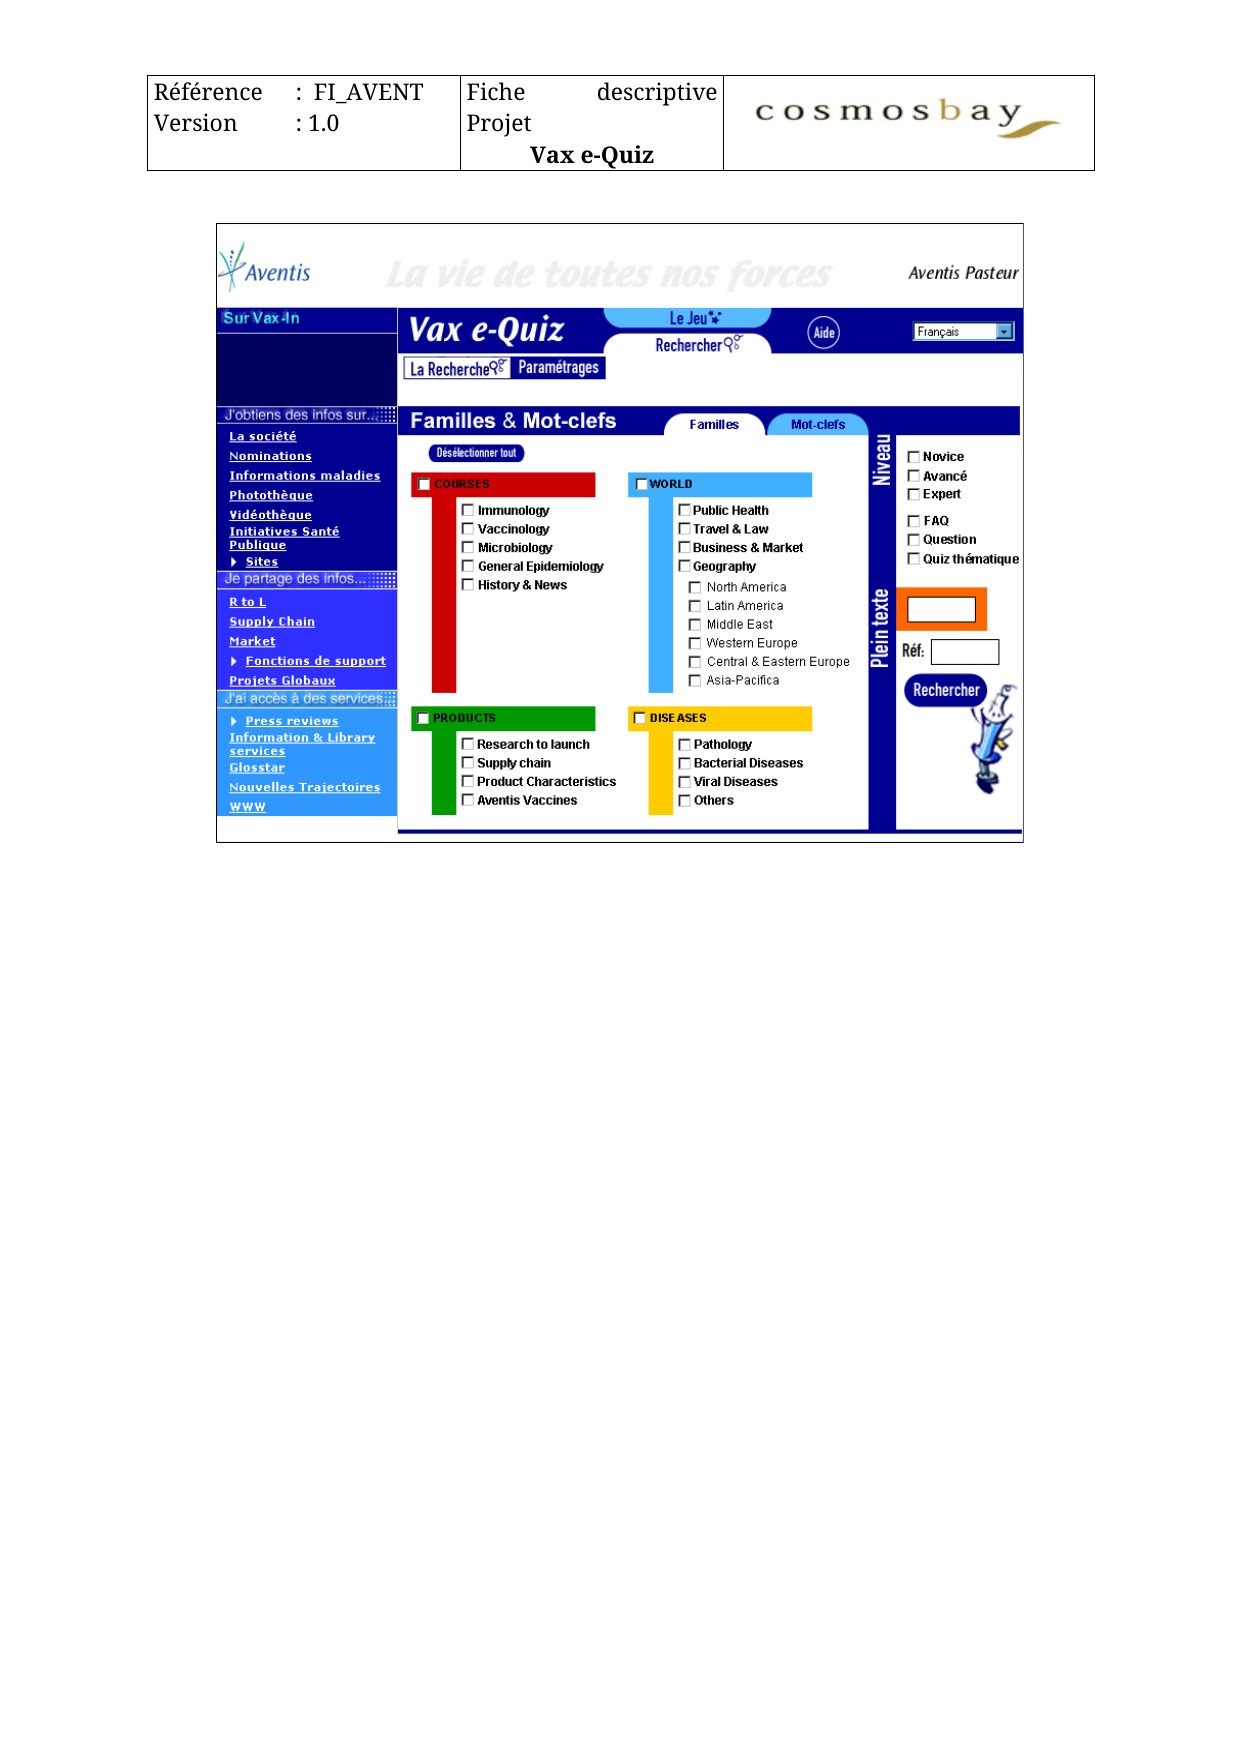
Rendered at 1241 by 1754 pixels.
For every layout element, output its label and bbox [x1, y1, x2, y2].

picture [749, 85, 1069, 143]
picture [216, 223, 1024, 843]
